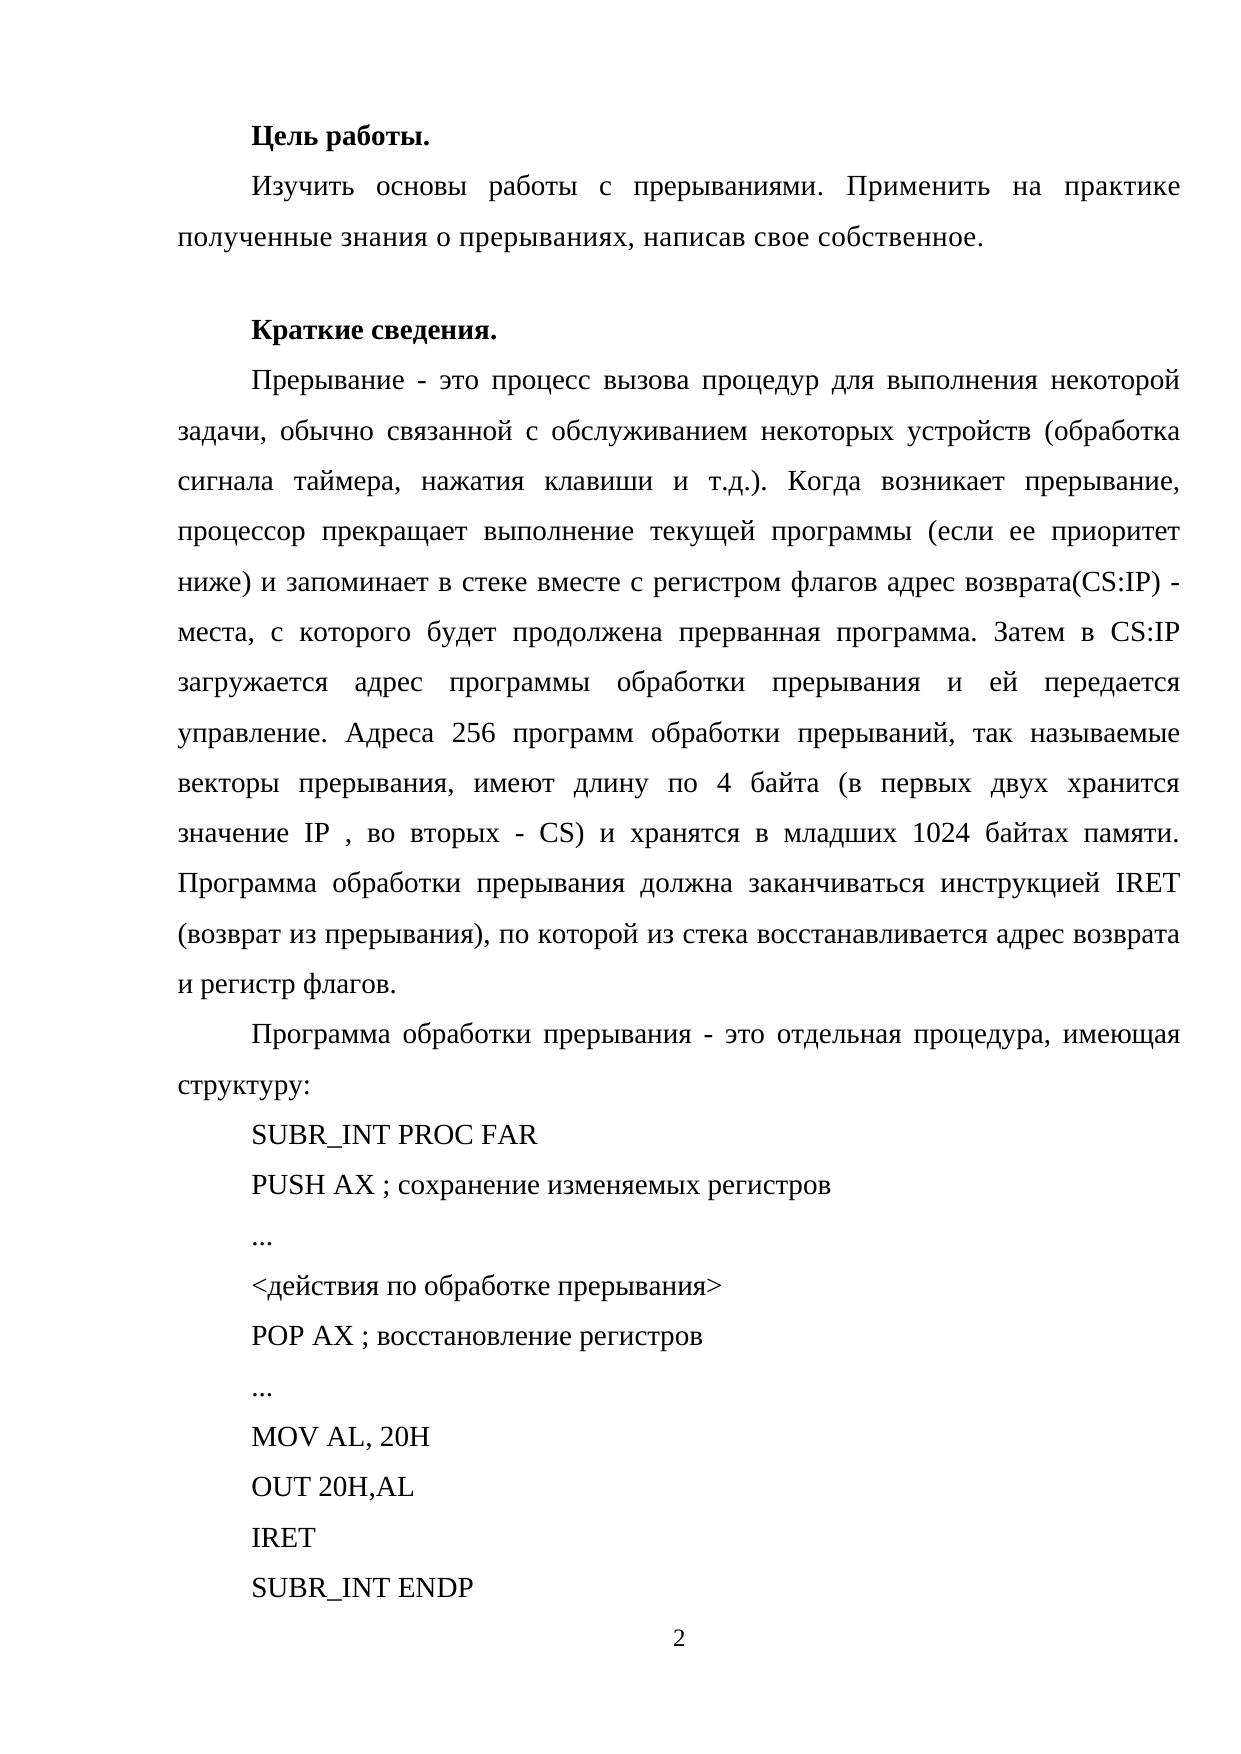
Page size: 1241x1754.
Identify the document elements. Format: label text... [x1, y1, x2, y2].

text PUSH AX ; сохранение изменяемых регистров [177, 1167, 1181, 1201]
text SUBR_INT ENDP [177, 1570, 1181, 1603]
text OUT 20H,AL [177, 1469, 1181, 1503]
text SUBR_INT PROC FAR [177, 1117, 1181, 1151]
text ... [177, 1218, 1181, 1251]
text Краткие сведения. [177, 312, 1181, 346]
text Цель работы. [177, 118, 1181, 152]
text Изучить основы работы с прерываниями. Применить на практике полученные знания о прерываниях, написав свое собственное. [177, 168, 1181, 252]
text Программа обработки прерывания - это отдельная процедура, имеющая структуру: [177, 1017, 1181, 1100]
text Прерывание - это процесс вызова процедур для выполнения некоторой задачи, обычно связанной с обслуживанием некоторых устройств (обработка сигнала таймера, нажатия клавиши и т.д.). Когда возникает прерывание, процессор прекращает выполнение текущей программы (если ее приоритет ниже) и запоминает в стеке вместе с регистром флагов адрес возврата(CS:IP) - места, с которого будет продолжена прерванная программа. Затем в CS:IP загружается адрес программы обработки прерывания и ей передается управление. Адреса 256 программ обработки прерываний, так называемые векторы прерывания, имеют длину по 4 байта (в первых двух хранится значение IP , во вторых - CS) и хранятся в младших 1024 байтах памяти. Программа обработки прерывания должна заканчиваться инструкцией IRET (возврат из прерывания), по которой из стека восстанавливается адрес возврата и регистр флагов. [177, 362, 1181, 1000]
text IRET [177, 1520, 1181, 1553]
text <действия по обработке прерывания> [177, 1268, 1181, 1302]
text POP AX ; восстановление регистров [177, 1318, 1181, 1352]
text ... [177, 1369, 1181, 1402]
text MOV AL, 20H [177, 1419, 1181, 1453]
